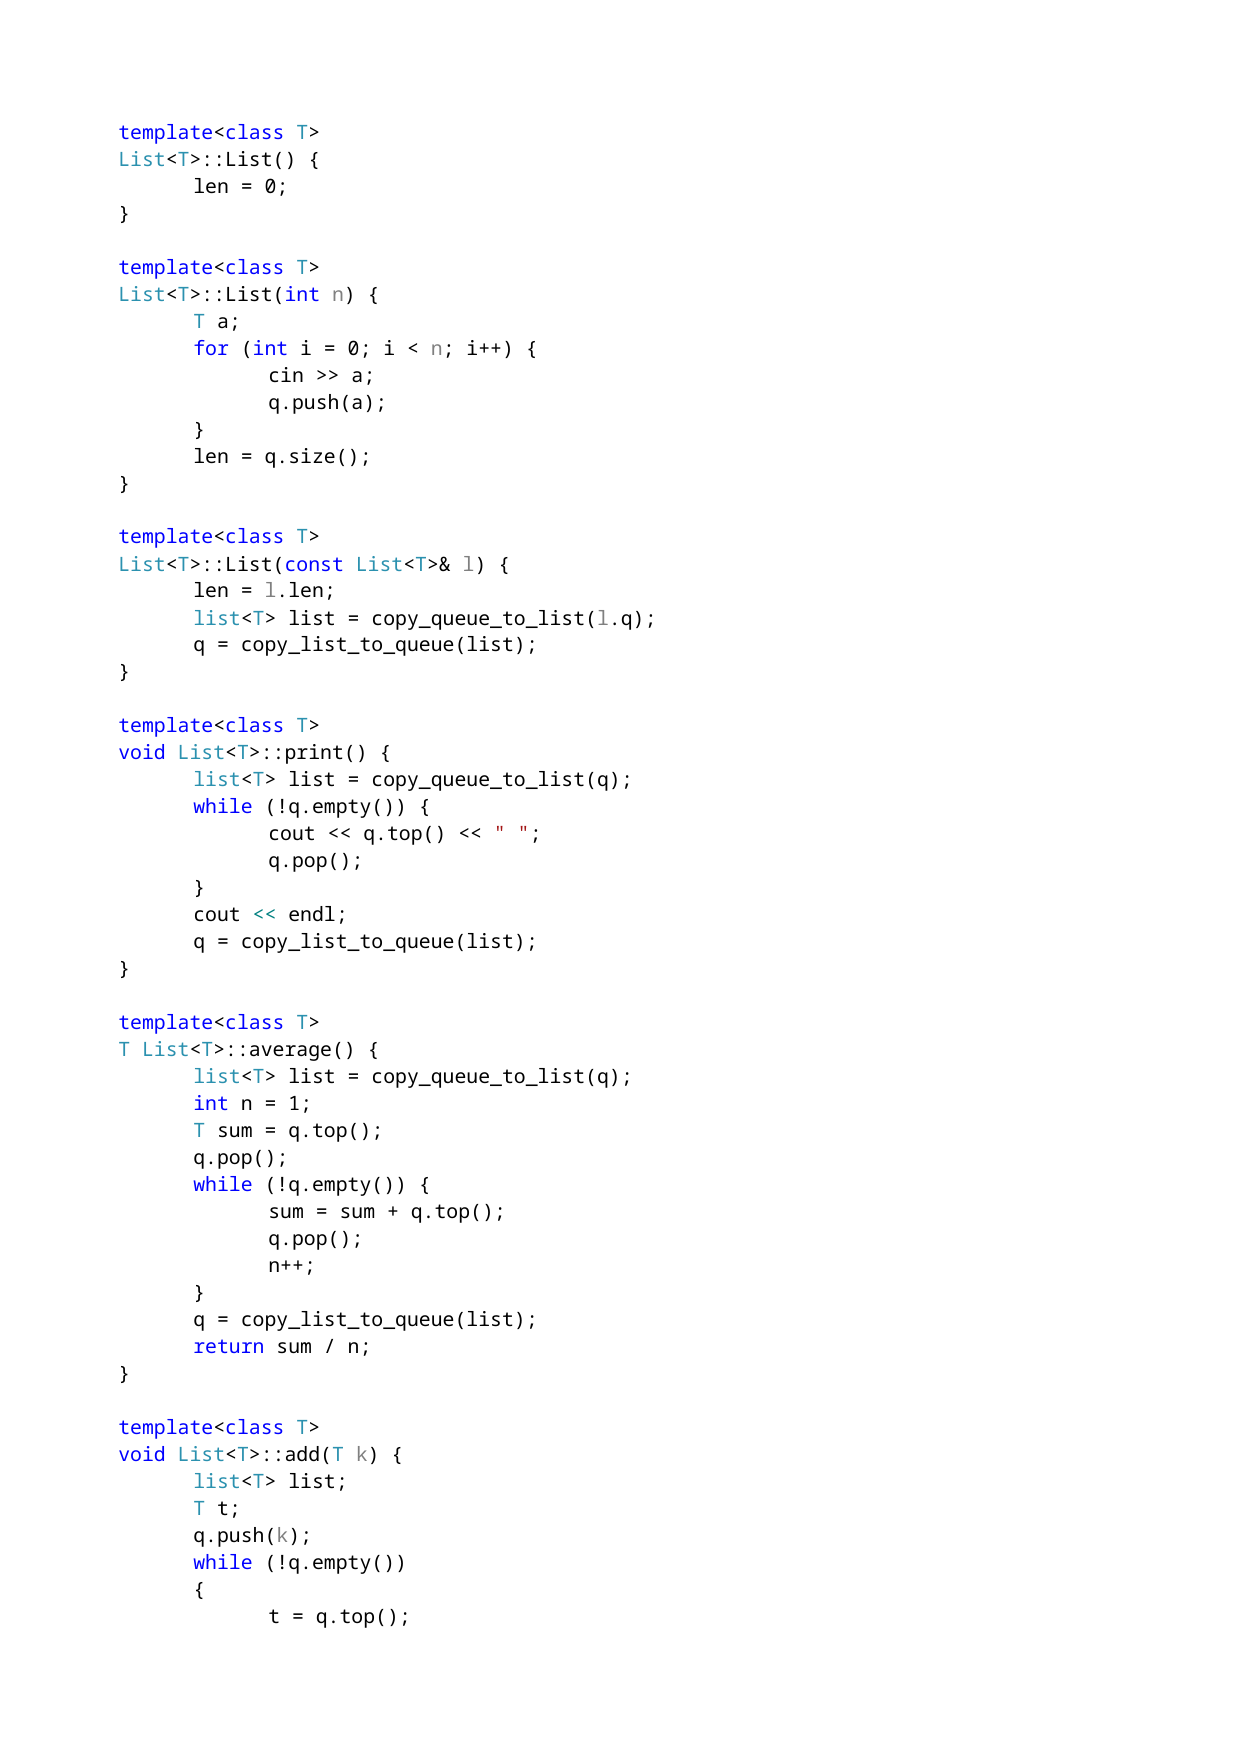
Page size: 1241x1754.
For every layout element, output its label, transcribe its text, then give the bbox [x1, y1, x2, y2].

text list<T> list; [118, 1467, 1122, 1494]
text cout << endl; [118, 901, 1122, 927]
text template<class T> [118, 523, 1122, 550]
text template<class T> [118, 118, 1122, 145]
text { [118, 1575, 1122, 1602]
text for (int i = 0; i < n; i++) { [118, 334, 1122, 361]
text List<T>::List() { [118, 145, 1122, 172]
text return sum / n; [118, 1332, 1122, 1359]
text T t; [118, 1494, 1122, 1521]
text q = copy_list_to_queue(list); [118, 927, 1122, 954]
text List<T>::List(const List<T>& l) { [118, 550, 1122, 577]
text List<T>::List(int n) { [118, 280, 1122, 307]
text template<class T> [118, 1413, 1122, 1440]
text cin >> a; [118, 361, 1122, 388]
text q.pop(); [118, 1224, 1122, 1251]
text q.push(a); [118, 388, 1122, 415]
text q = copy_list_to_queue(list); [118, 1305, 1122, 1332]
text sum = sum + q.top(); [118, 1197, 1122, 1224]
text } [118, 415, 1122, 442]
text } [118, 469, 1122, 496]
text n++; [118, 1251, 1122, 1278]
text template<class T> [118, 253, 1122, 280]
text int n = 1; [118, 1089, 1122, 1116]
text } [118, 1278, 1122, 1305]
text } [118, 199, 1122, 226]
text len = l.len; [118, 577, 1122, 604]
text T a; [118, 307, 1122, 334]
text template<class T> [118, 1008, 1122, 1035]
text } [118, 658, 1122, 685]
text } [118, 954, 1122, 981]
text while (!q.empty()) { [118, 793, 1122, 819]
text list<T> list = copy_queue_to_list(l.q); [118, 604, 1122, 631]
text } [118, 873, 1122, 901]
text len = 0; [118, 172, 1122, 199]
text t = q.top(); [118, 1602, 1122, 1629]
text void List<T>::add(T k) { [118, 1440, 1122, 1467]
text q.pop(); [118, 1143, 1122, 1170]
text q.push(k); [118, 1521, 1122, 1548]
text } [118, 1359, 1122, 1386]
text len = q.size(); [118, 442, 1122, 469]
text T List<T>::average() { [118, 1035, 1122, 1062]
text while (!q.empty()) { [118, 1170, 1122, 1197]
text q = copy_list_to_queue(list); [118, 631, 1122, 658]
text void List<T>::print() { [118, 739, 1122, 766]
text cout << q.top() << " "; [118, 819, 1122, 847]
text list<T> list = copy_queue_to_list(q); [118, 766, 1122, 793]
text list<T> list = copy_queue_to_list(q); [118, 1062, 1122, 1089]
text while (!q.empty()) [118, 1548, 1122, 1575]
text q.pop(); [118, 847, 1122, 873]
text T sum = q.top(); [118, 1116, 1122, 1143]
text template<class T> [118, 712, 1122, 739]
